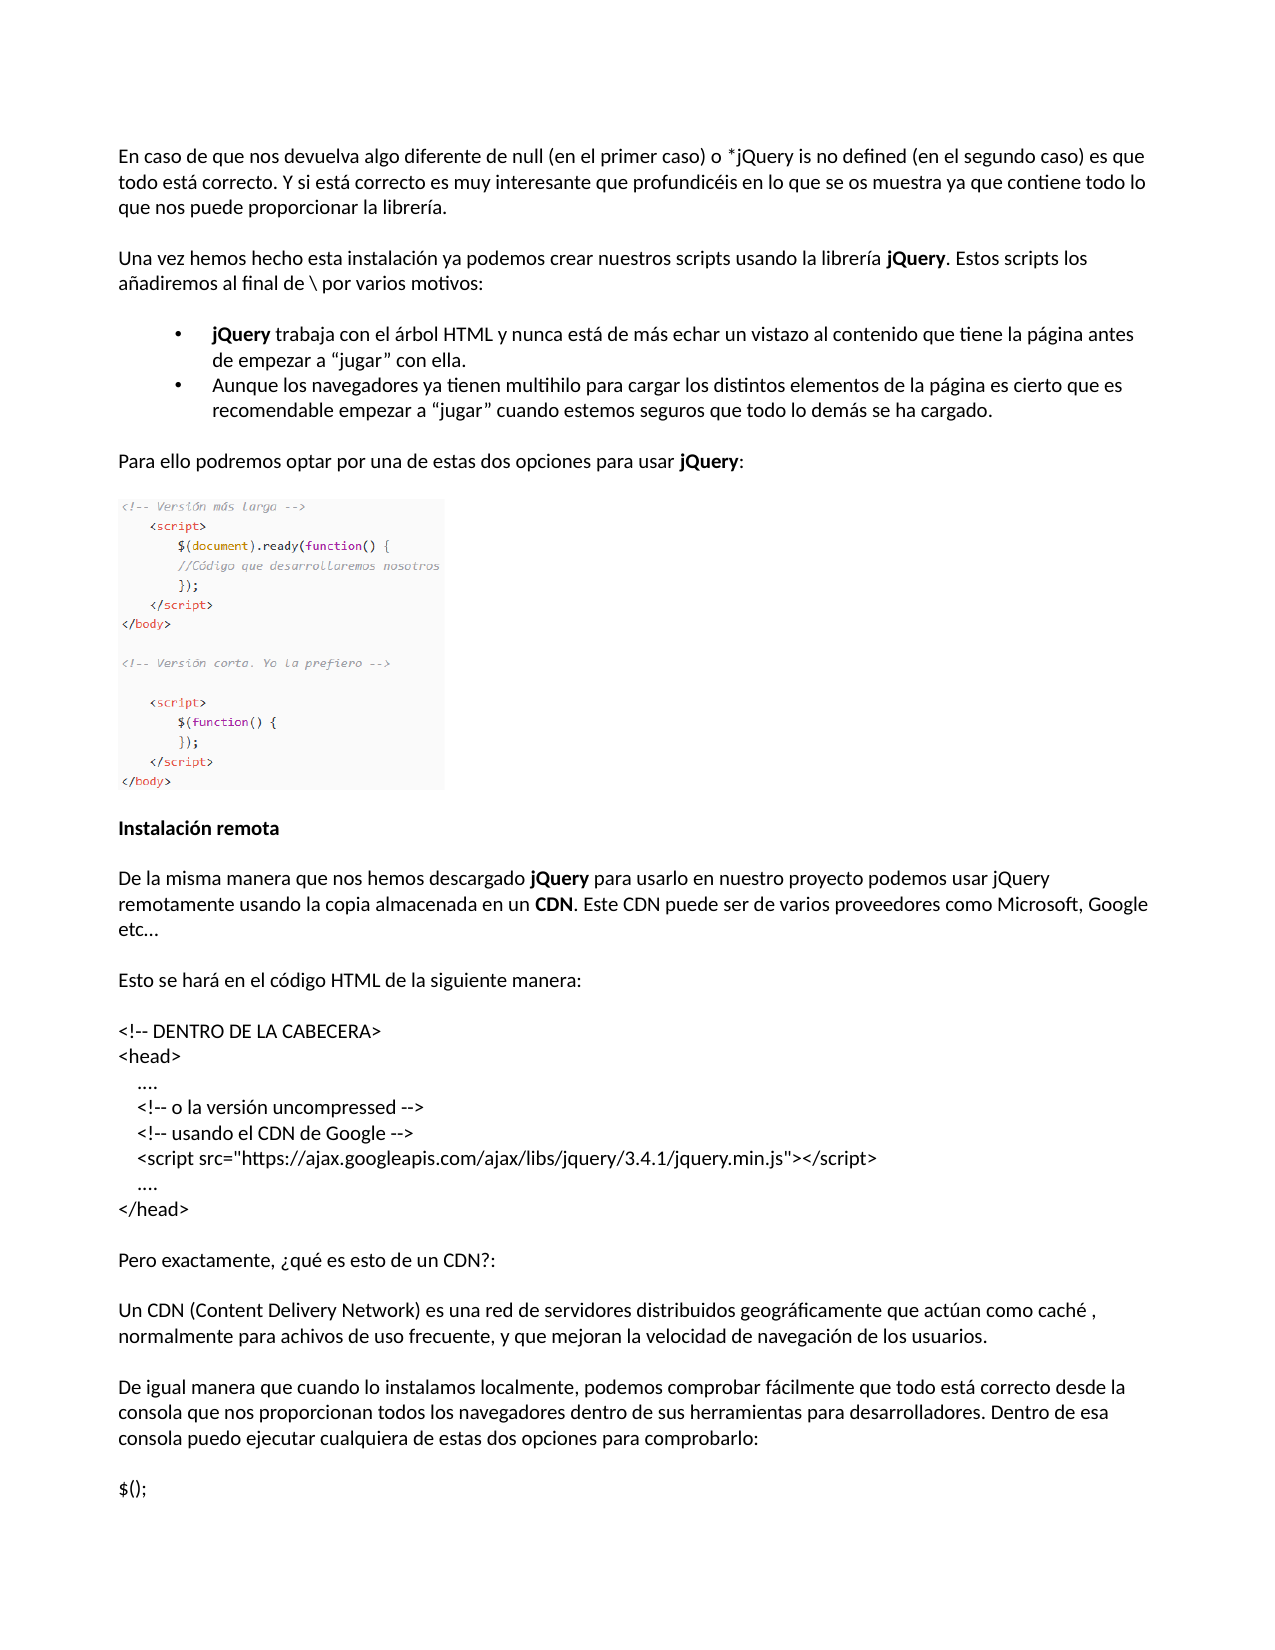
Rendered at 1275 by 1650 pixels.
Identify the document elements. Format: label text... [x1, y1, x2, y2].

picture [118, 499, 445, 790]
text <head> [118, 1043, 1157, 1069]
text <!-- usando el CDN de Google --> [118, 1120, 1157, 1145]
text Un CDN (Content Delivery Network) es una red de servidores distribuidos geográficamente que actúan como caché , normalmente para achivos de uso frecuente, y que mejoran la velocidad de navegación de los usuarios. [118, 1298, 1157, 1348]
text .... [118, 1171, 1157, 1196]
list jQuery trabaja con el árbol HTML y nunca está de más echar un vistazo al contenido que tiene la página antes de empezar a “jugar” con ella. [174, 321, 1157, 372]
text </head> [118, 1196, 1157, 1221]
text Instalación remota [118, 815, 1157, 840]
text Pero exactamente, ¿qué es esto de un CDN?: [118, 1247, 1157, 1272]
text <!-- DENTRO DE LA CABECERA> [118, 1018, 1157, 1043]
text $(); [118, 1476, 1157, 1501]
text Una vez hemos hecho esta instalación ya podemos crear nuestros scripts usando la librería jQuery. Estos scripts los añadiremos al final de \ por varios motivos: [118, 245, 1157, 296]
text De igual manera que cuando lo instalamos localmente, podemos comprobar fácilmente que todo está correcto desde la consola que nos proporcionan todos los navegadores dentro de sus herramientas para desarrolladores. Dentro de esa consola puedo ejecutar cualquiera de estas dos opciones para comprobarlo: [118, 1374, 1157, 1450]
list Aunque los navegadores ya tienen multihilo para cargar los distintos elementos de la página es cierto que es recomendable empezar a “jugar” cuando estemos seguros que todo lo demás se ha cargado. [174, 372, 1157, 423]
text <script src="https://ajax.googleapis.com/ajax/libs/jquery/3.4.1/jquery.min.js"></script> [118, 1145, 1157, 1171]
text Para ello podremos optar por una de estas dos opciones para usar jQuery: [118, 448, 1157, 474]
text Esto se hará en el código HTML de la siguiente manera: [118, 967, 1157, 993]
text En caso de que nos devuelva algo diferente de null (en el primer caso) o *jQuery is no defined (en el segundo caso) es que todo está correcto. Y si está correcto es muy interesante que profundicéis en lo que se os muestra ya que contiene todo lo que nos puede proporcionar la librería. [118, 143, 1157, 220]
text De la misma manera que nos hemos descargado jQuery para usarlo en nuestro proyecto podemos usar jQuery remotamente usando la copia almacenada en un CDN. Este CDN puede ser de varios proveedores como Microsoft, Google etc… [118, 866, 1157, 942]
text <!-- o la versión uncompressed --> [118, 1094, 1157, 1120]
text .... [118, 1069, 1157, 1094]
